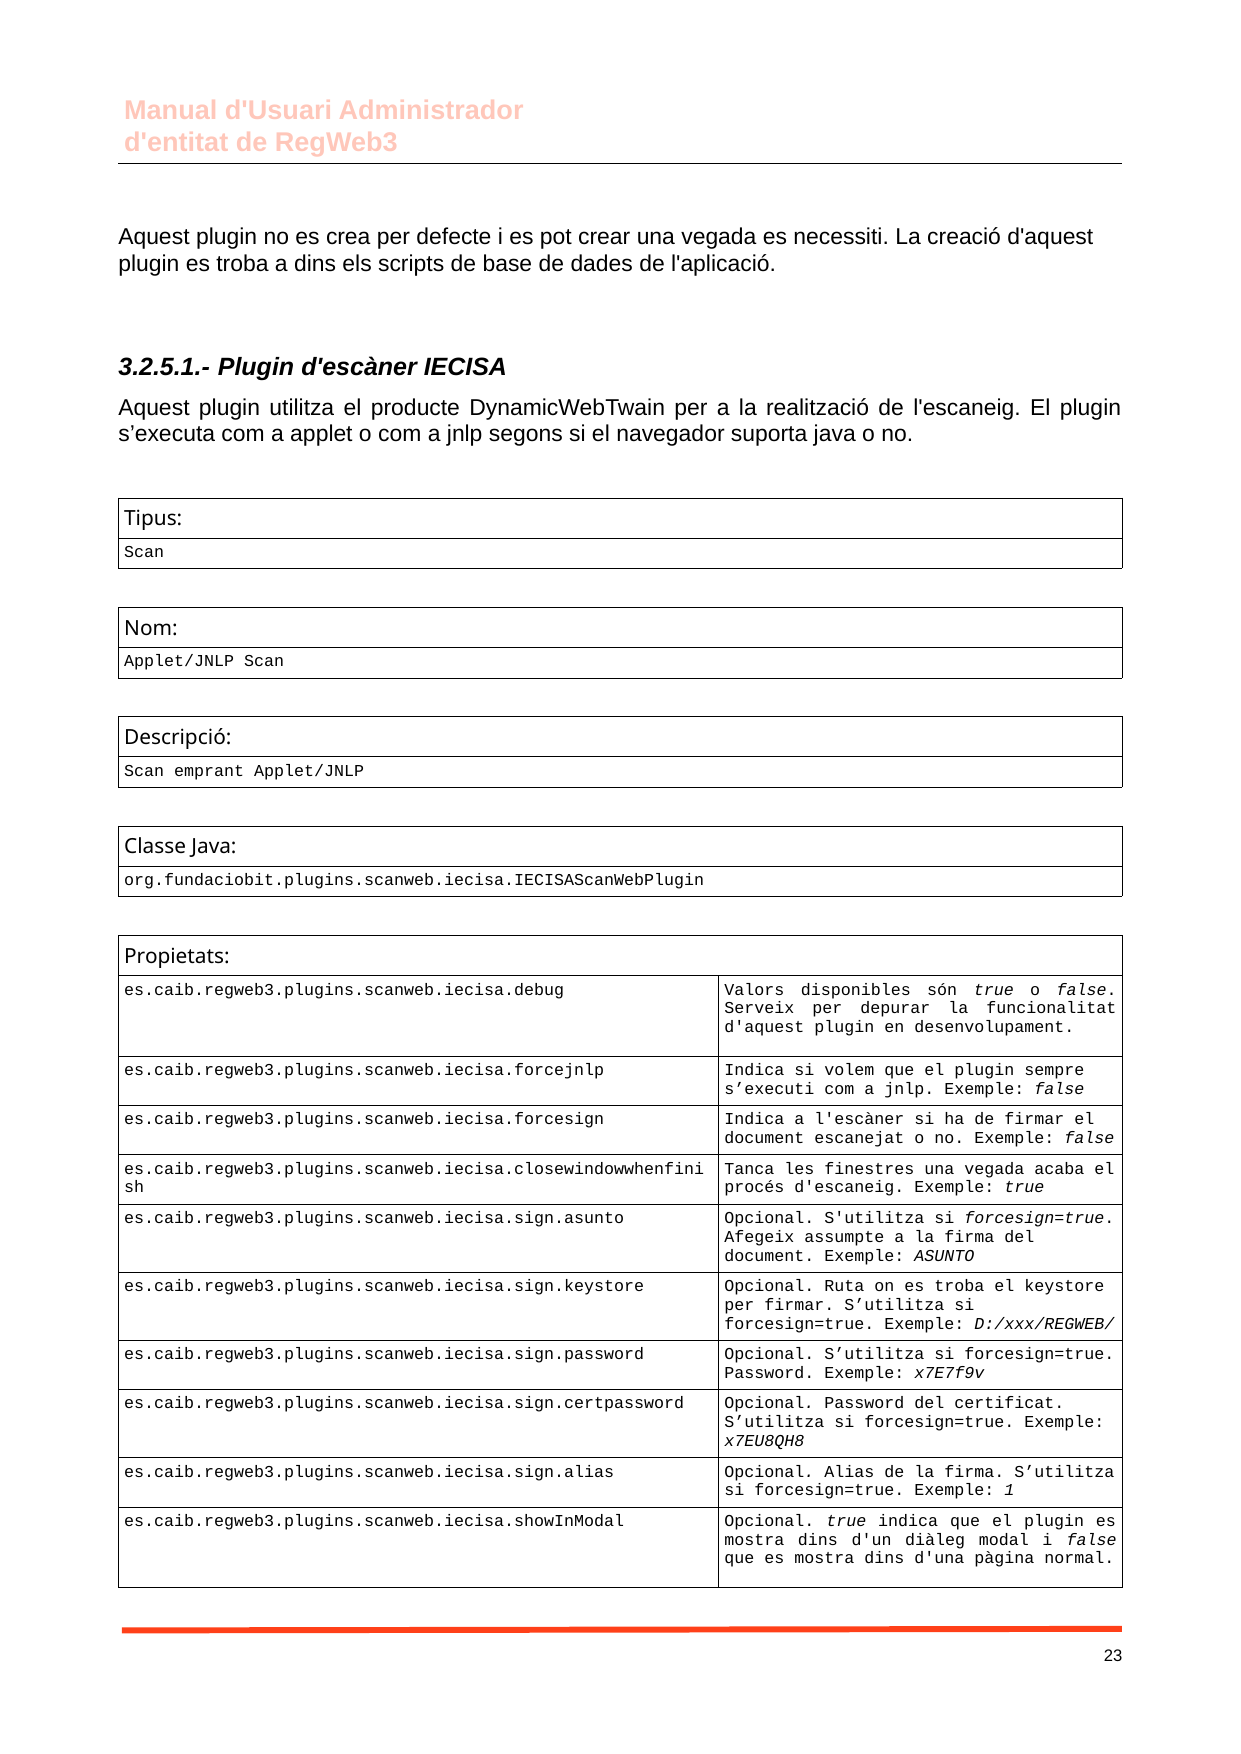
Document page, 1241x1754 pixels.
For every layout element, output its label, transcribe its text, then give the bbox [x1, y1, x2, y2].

table_cell Indica a l'escàner si ha de firmar el document escanejat o no. Exemple: false [719, 1106, 1122, 1154]
table_cell Opcional. Ruta on es troba el keystore per firmar. S’utilitza si forcesign=true. Exemple: D:/xxx/REGWEB/ [719, 1273, 1122, 1340]
table_header Nom: [119, 608, 1122, 647]
table_cell es.caib.regweb3.plugins.scanweb.iecisa.sign.certpassword [119, 1390, 718, 1457]
table_cell Scan emprant Applet/JNLP [119, 757, 1122, 787]
table_header Classe Java: [119, 827, 1122, 866]
table_cell Valors disponibles són true o false. Serveix per depurar la funcionalitat d'aquest plugin en desenvolupament. [719, 976, 1122, 1056]
table_header Propietats: [119, 936, 1122, 975]
table_cell Opcional. S’utilitza si forcesign=true. Password. Exemple: x7E7f9v [719, 1341, 1122, 1389]
table_cell es.caib.regweb3.plugins.scanweb.iecisa.showInModal [119, 1508, 718, 1587]
table_cell es.caib.regweb3.plugins.scanweb.iecisa.closewindowwhenfinish [119, 1155, 718, 1204]
table_cell Opcional. S'utilitza si forcesign=true. Afegeix assumpte a la firma del document. Exemple: ASUNTO [719, 1205, 1122, 1272]
table_cell es.caib.regweb3.plugins.scanweb.iecisa.debug [119, 976, 718, 1056]
table_cell Opcional. true indica que el plugin es mostra dins d'un diàleg modal i false que es mostra dins d'una pàgina normal. [719, 1508, 1122, 1587]
table_cell es.caib.regweb3.plugins.scanweb.iecisa.sign.alias [119, 1458, 718, 1507]
table_cell es.caib.regweb3.plugins.scanweb.iecisa.forcesign [119, 1106, 718, 1154]
subtitle Plugin d'escàner IECISA [118, 352, 1122, 381]
table_cell Scan [119, 539, 1122, 568]
table_header Tipus: [119, 499, 1122, 538]
table_cell Indica si volem que el plugin sempre s’executi com a jnlp. Exemple: false [719, 1057, 1122, 1105]
table_cell org.fundaciobit.plugins.scanweb.iecisa.IECISAScanWebPlugin [119, 867, 1122, 896]
table_cell Tanca les finestres una vegada acaba el procés d'escaneig. Exemple: true [719, 1155, 1122, 1204]
table_cell es.caib.regweb3.plugins.scanweb.iecisa.sign.password [119, 1341, 718, 1389]
text Aquest plugin no es crea per defecte i es pot crear una vegada es necessiti. La creació d'aquest plugin es troba a dins els scripts de base de dades de l'aplicació. [118, 223, 1122, 276]
table_cell es.caib.regweb3.plugins.scanweb.iecisa.sign.asunto [119, 1205, 718, 1272]
table_cell Applet/JNLP Scan [119, 648, 1122, 677]
table_cell es.caib.regweb3.plugins.scanweb.iecisa.sign.keystore [119, 1273, 718, 1340]
table_cell Opcional. Alias de la firma. S’utilitza si forcesign=true. Exemple: 1 [719, 1458, 1122, 1507]
table_header Descripció: [119, 717, 1122, 756]
table_cell Opcional. Password del certificat. S’utilitza si forcesign=true. Exemple: x7EU8QH8 [719, 1390, 1122, 1457]
text Aquest plugin utilitza el producte DynamicWebTwain per a la realització de l'escaneig. El plugin s’executa com a applet o com a jnlp segons si el navegador suporta java o no. [118, 394, 1122, 446]
table_cell es.caib.regweb3.plugins.scanweb.iecisa.forcejnlp [119, 1057, 718, 1105]
